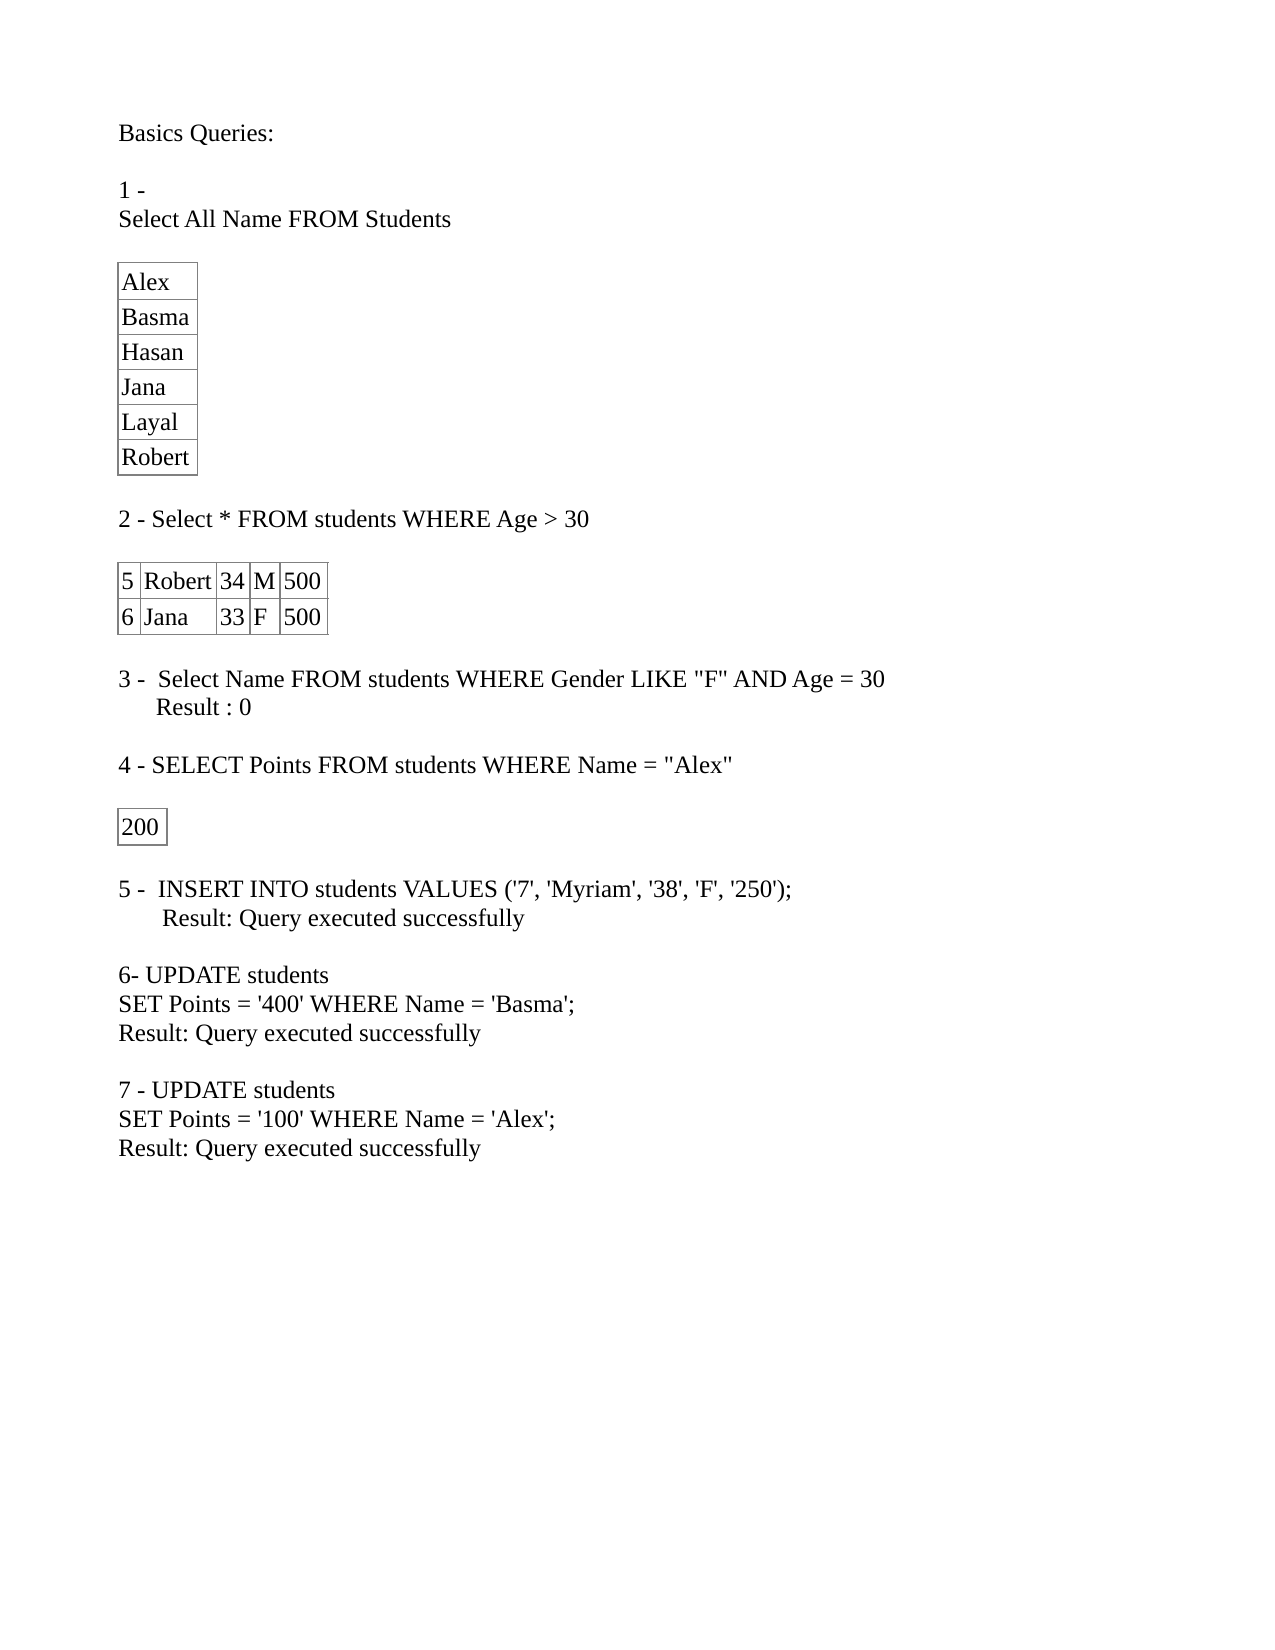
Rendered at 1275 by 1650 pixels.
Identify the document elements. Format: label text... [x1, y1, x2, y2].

table_cell Layal [119, 405, 197, 439]
text 5 - INSERT INTO students VALUES ('7', 'Myriam', '38', 'F', '250'); [118, 874, 1157, 903]
table_cell 6 [119, 599, 140, 633]
table_cell Robert [119, 440, 197, 474]
text 2 - Select * FROM students WHERE Age > 30 [118, 504, 1157, 533]
text Select All Name FROM Students [118, 204, 1157, 233]
text 6- UPDATE students [118, 961, 1157, 989]
text Result : 0 [118, 692, 1157, 721]
table_cell Jana [141, 599, 216, 633]
text SET Points = '100' WHERE Name = 'Alex'; [118, 1104, 1157, 1133]
table_cell Jana [119, 370, 197, 404]
text 1 - [118, 176, 1157, 204]
text 4 - SELECT Points FROM students WHERE Name = "Alex" [118, 750, 1157, 779]
text 3 - Select Name FROM students WHERE Gender LIKE "F" AND Age = 30 [118, 664, 1157, 692]
text 7 - UPDATE students [118, 1076, 1157, 1104]
table_header 34 [217, 563, 249, 598]
text Result: Query executed successfully [118, 903, 1157, 932]
table_cell Basma [119, 300, 197, 333]
table_cell 500 [281, 599, 327, 633]
text Basics Queries: [118, 118, 1157, 147]
text Result: Query executed successfully [118, 1133, 1157, 1162]
table_header 5 [119, 563, 140, 598]
text Result: Query executed successfully [118, 1018, 1157, 1047]
table_cell F [251, 599, 279, 633]
table_header 500 [281, 563, 327, 598]
table_header 200 [119, 809, 166, 844]
table_header Alex [119, 263, 197, 298]
table_cell 33 [217, 599, 249, 633]
table_header M [251, 563, 279, 598]
table_header Robert [141, 563, 216, 598]
table_cell Hasan [119, 335, 197, 369]
text SET Points = '400' WHERE Name = 'Basma'; [118, 989, 1157, 1018]
